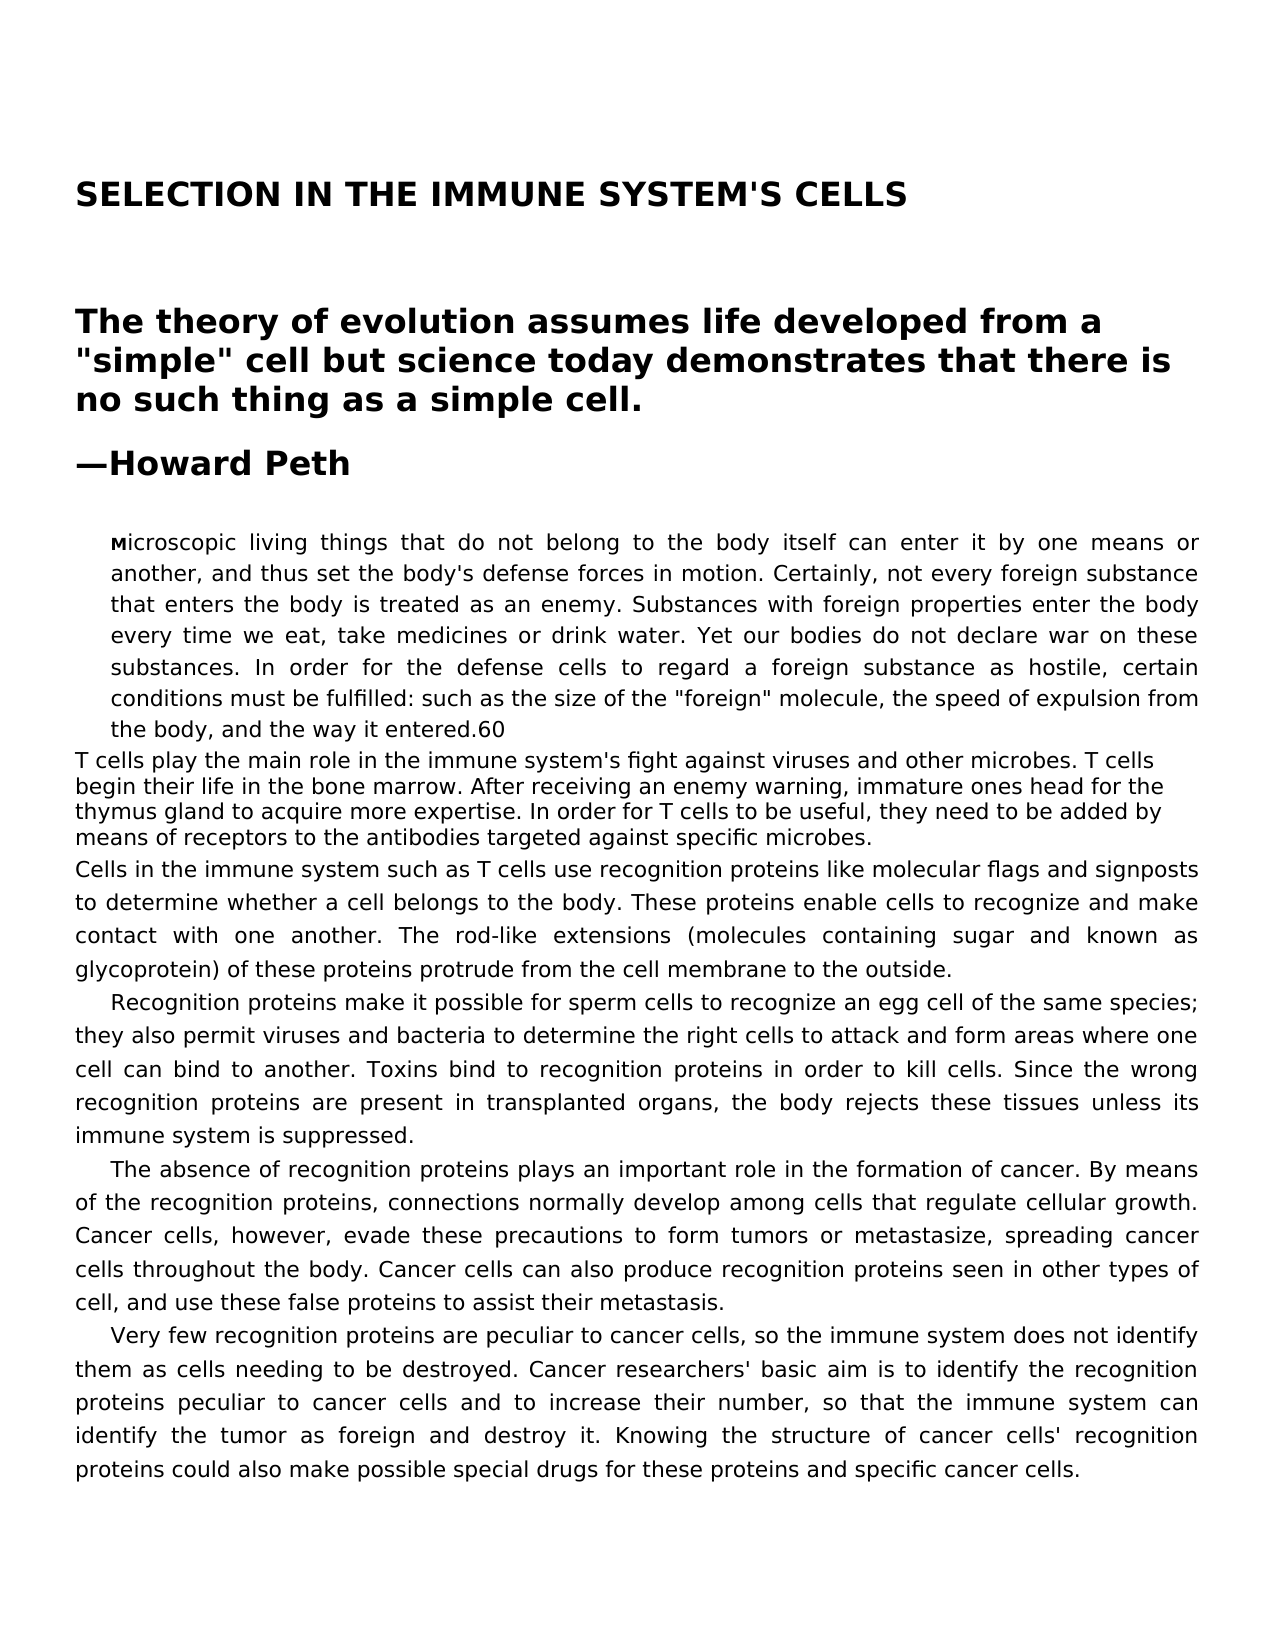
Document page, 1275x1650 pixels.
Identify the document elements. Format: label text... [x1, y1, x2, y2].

text Microscopic living things that do not belong to the body itself can enter it by one means or another, and thus set the body's defense forces in motion. Certainly, not every foreign substance that enters the body is treated as an enemy. Substances with foreign properties enter the body every time we eat, take medicines or drink water. Yet our bodies do not declare war on these substances. In order for the defense cells to regard a foreign substance as hostile, certain conditions must be fulfilled: such as the size of the "foreign" molecule, the speed of expulsion from the body, and the way it entered.60 [110, 525, 1200, 744]
text Cells in the immune system such as T cells use recognition proteins like molecular flags and signposts to determine whether a cell belongs to the body. These proteins enable cells to recognize and make contact with one another. The rod-like extensions (molecules containing sugar and known as glycoprotein) of these proteins protrude from the cell membrane to the outside. [75, 850, 1200, 984]
text Very few recognition proteins are peculiar to cancer cells, so the immune system does not identify them as cells needing to be destroyed. Cancer researchers' basic aim is to identify the recognition proteins peculiar to cancer cells and to increase their number, so that the immune system can identify the tumor as foreign and destroy it. Knowing the structure of cancer cells' recognition proteins could also make possible special drugs for these proteins and specific cancer cells. [75, 1317, 1200, 1484]
text Recognition proteins make it possible for sperm cells to recognize an egg cell of the same species; they also permit viruses and bacteria to determine the right cells to attack and form areas where one cell can bind to another. Toxins bind to recognition proteins in order to kill cells. Since the wrong recognition proteins are present in transplanted organs, the body rejects these tissues unless its immune system is suppressed. [75, 984, 1200, 1150]
subtitle SELECTION IN THE IMMUNE SYSTEM'S CELLS [75, 175, 1200, 214]
subtitle The theory of evolution assumes life developed from a "simple" cell but science today demonstrates that there is no such thing as a simple cell. [75, 303, 1200, 419]
text The absence of recognition proteins plays an important role in the formation of cancer. By means of the recognition proteins, connections normally develop among cells that regulate cellular growth. Cancer cells, however, evade these precautions to form tumors or metastasize, spreading cancer cells throughout the body. Cancer cells can also produce recognition proteins seen in other types of cell, and use these false proteins to assist their metastasis. [75, 1150, 1200, 1317]
subtitle —Howard Peth [75, 444, 1200, 483]
text T cells play the main role in the immune system's fight against viruses and other microbes. T cells begin their life in the bone marrow. After receiving an enemy warning, immature ones head for the thymus gland to acquire more expertise. In order for T cells to be useful, they need to be added by means of receptors to the antibodies targeted against specific microbes. [75, 748, 1200, 850]
